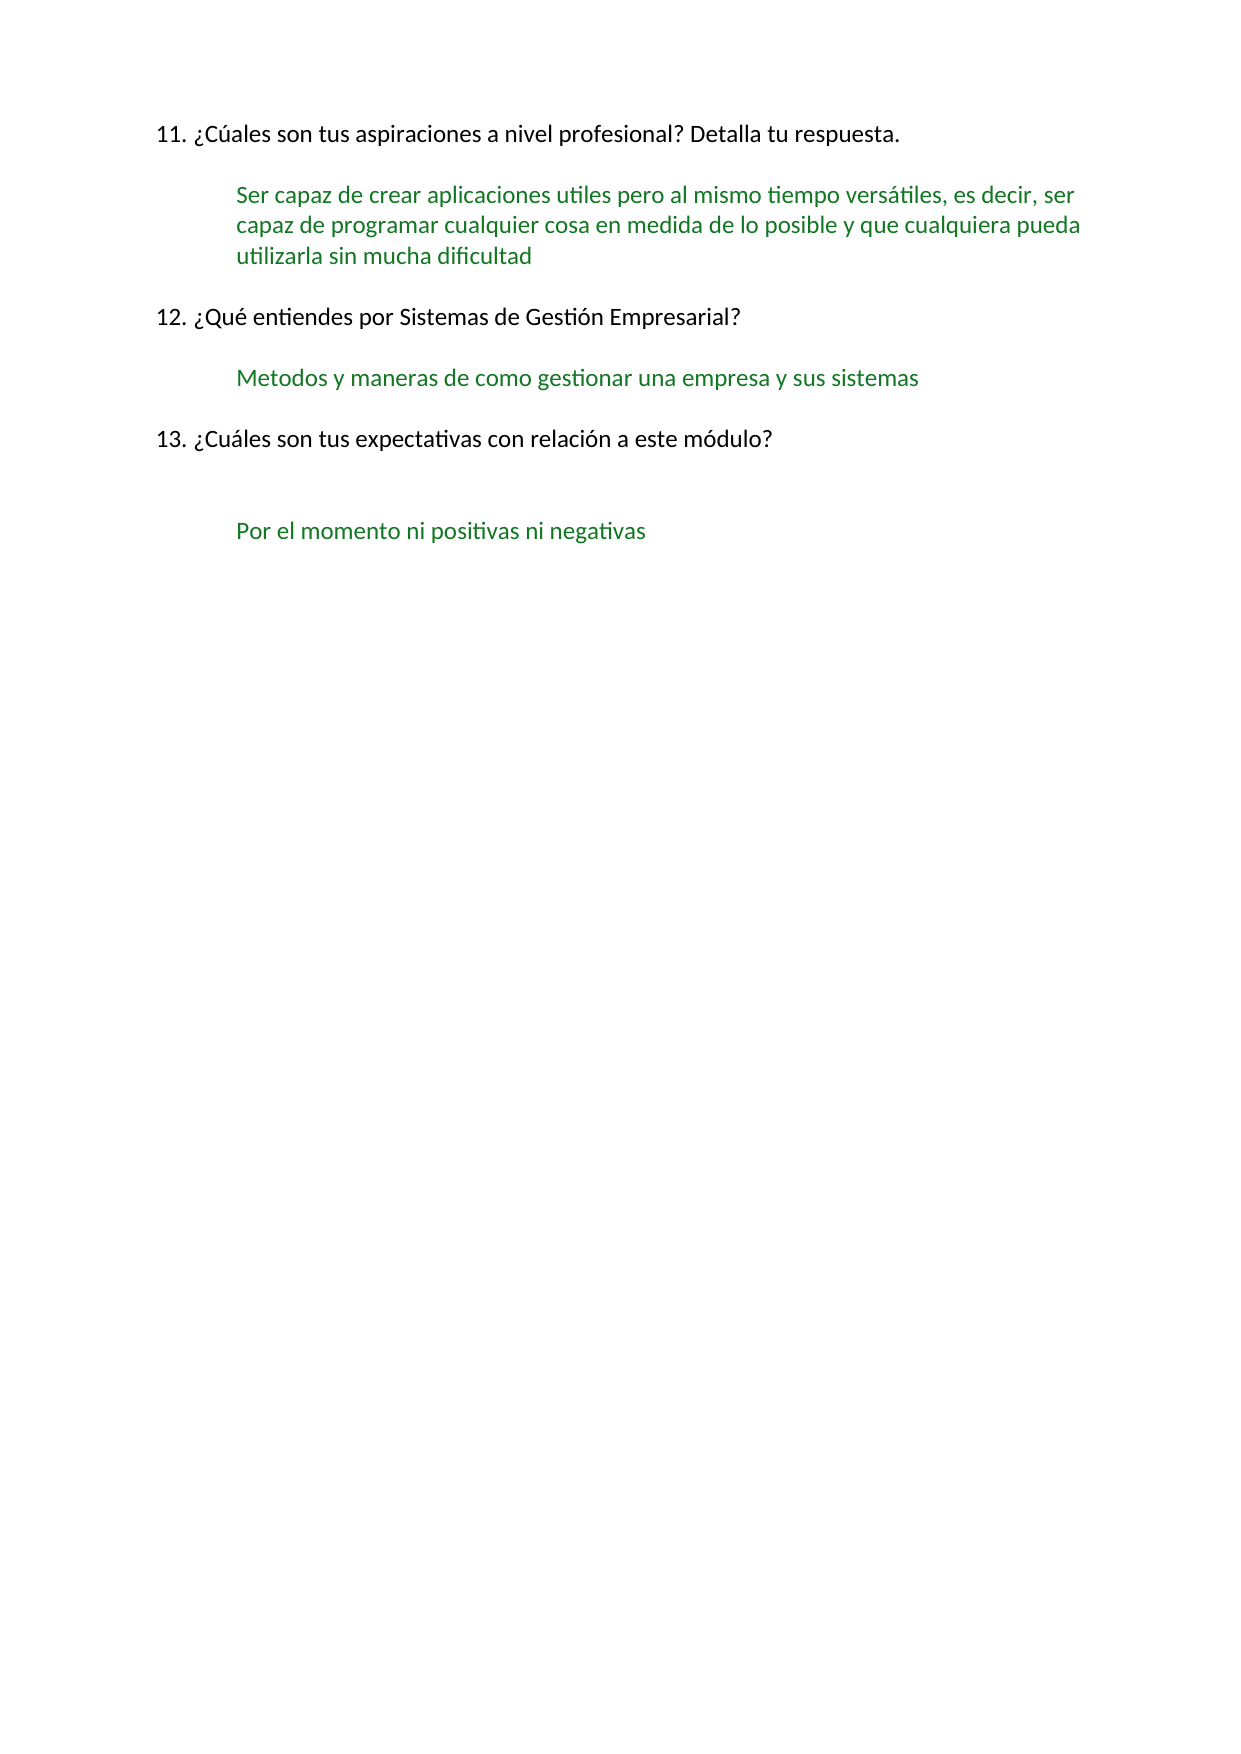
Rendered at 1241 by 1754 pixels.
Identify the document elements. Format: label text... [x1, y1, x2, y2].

text Por el momento ni positivas ni negativas [118, 515, 1122, 545]
text Metodos y maneras de como gestionar una empresa y sus sistemas [118, 362, 1122, 393]
list ¿Cuáles son tus expectativas con relación a este módulo? [156, 423, 1122, 454]
list ¿Qué entiendes por Sistemas de Gestión Empresarial? [156, 301, 1122, 332]
text Ser capaz de crear aplicaciones utiles pero al mismo tiempo versátiles, es decir, ser capaz de programar cualquier cosa en medida de lo posible y que cualquiera pueda utilizarla sin mucha dificultad [118, 179, 1122, 271]
list ¿Cúales son tus aspiraciones a nivel profesional? Detalla tu respuesta. [156, 118, 1122, 149]
